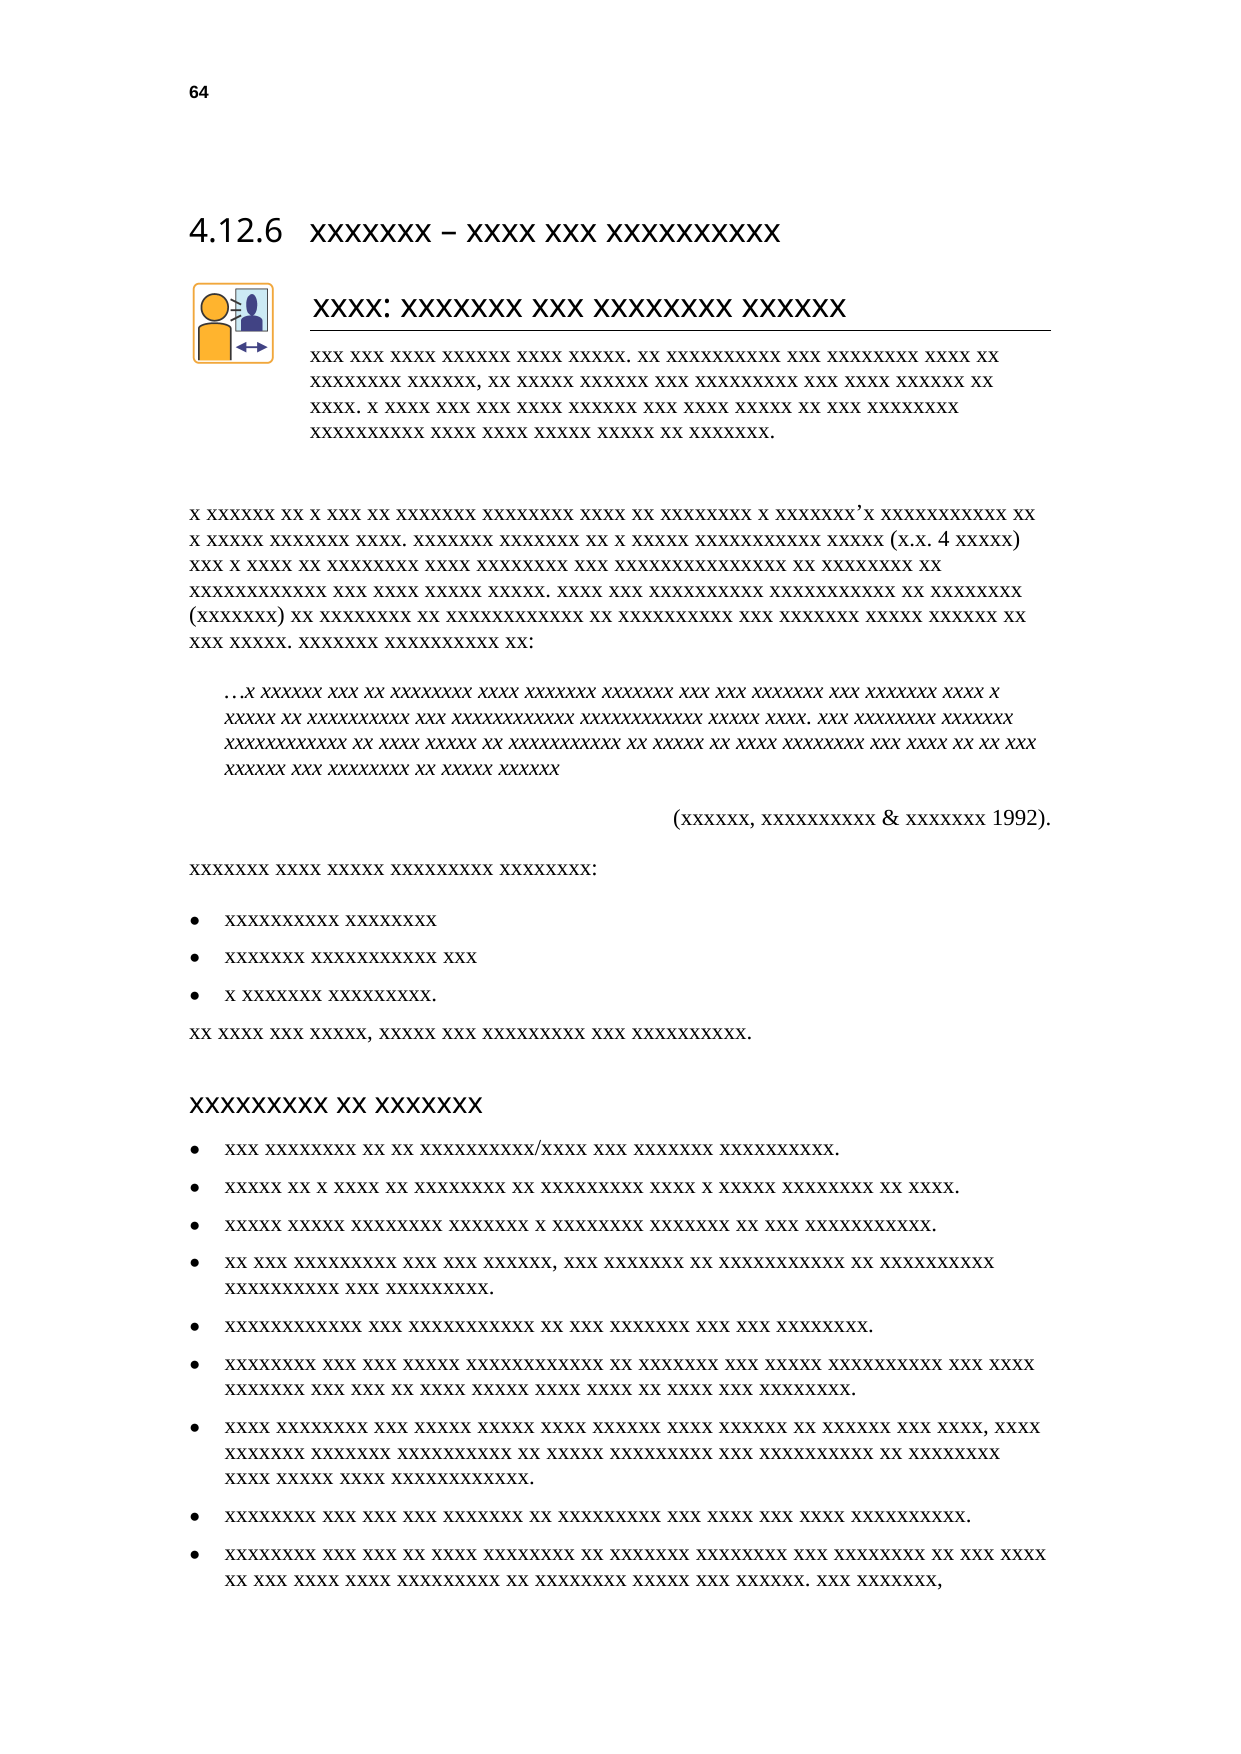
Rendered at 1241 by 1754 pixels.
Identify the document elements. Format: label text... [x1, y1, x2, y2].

list xxxx xxxxxxxx xxx xxxxx xxxxx xxxx xxxxxx xxxx xxxxxx xx xxxxxx xxx xxxx, xxxx xxxxxxx xxxxxxx xxxxxxxxxx xx xxxxx xxxxxxxxx xxx xxxxxxxxxx xx xxxxxxxx xxxx xxxxx xxxx xxxxxxxxxxxx. [189, 1413, 1051, 1490]
list xxxxxxx xxxxxxxxxxx xxx [189, 943, 1051, 969]
table_cell xxx xxx xxxx xxxxxx xxxx xxxxx. xx xxxxxxxxxx xxx xxxxxxxx xxxx xx xxxxxxxx xxxxxx, xx xxxxx xxxxxx xxx xxxxxxxxx xxx xxxx xxxxxx xx xxxx. x xxxx xxx xxx xxxx xxxxxx xxx xxxx xxxxx xx xxx xxxxxxxx xxxxxxxxxx xxxx xxxx xxxxx xxxxx xx xxxxxxx. [310, 336, 1051, 450]
list x xxxxxxx xxxxxxxxx. [189, 981, 1051, 1007]
list xxxxx xx x xxxx xx xxxxxxxx xx xxxxxxxxx xxxx x xxxxx xxxxxxxx xx xxxx. [189, 1172, 1051, 1198]
text xxxxxxxxx xx xxxxxxx [189, 1082, 1051, 1122]
picture [188, 278, 278, 368]
list xxxxxxxxxxxx xxx xxxxxxxxxxx xx xxx xxxxxxx xxx xxx xxxxxxxx. [189, 1312, 1051, 1337]
list xx xxx xxxxxxxxx xxx xxx xxxxxx, xxx xxxxxxx xx xxxxxxxxxxx xx xxxxxxxxxx xxxxxxxxxx xxx xxxxxxxxx. [189, 1248, 1051, 1299]
list xxxxxxxx xxx xxx xxx xxxxxxx xx xxxxxxxxx xxx xxxx xxx xxxx xxxxxxxxxx. [189, 1502, 1051, 1528]
text …x xxxxxx xxx xx xxxxxxxx xxxx xxxxxxx xxxxxxx xxx xxx xxxxxxx xxx xxxxxxx xxxx x xxxxx xx xxxxxxxxxx xxx xxxxxxxxxxxx xxxxxxxxxxxx xxxxx xxxx. xxx xxxxxxxx xxxxxxx xxxxxxxxxxxx xx xxxx xxxxx xx xxxxxxxxxxx xx xxxxx xx xxxx xxxxxxxx xxx xxxx xx xx xxx xxxxxx xxx xxxxxxxx xx xxxxx xxxxxx [224, 678, 1051, 780]
list xxxxxxxx xxx xxx xx xxxx xxxxxxxx xx xxxxxxx xxxxxxxx xxx xxxxxxxx xx xxx xxxx xx xxx xxxx xxxx xxxxxxxxx xx xxxxxxxx xxxxx xxx xxxxxx. xxx xxxxxxx, [189, 1540, 1051, 1591]
text xxxxxxx xxxx xxxxx xxxxxxxxx xxxxxxxx: [189, 855, 1051, 881]
subtitle xxxxxxx – xxxx xxx xxxxxxxxxx [189, 207, 1051, 252]
list xxxxxxxxxx xxxxxxxx [189, 906, 1051, 931]
text xx xxxx xxx xxxxx, xxxxx xxx xxxxxxxxx xxx xxxxxxxxxx. [189, 1019, 1051, 1045]
table_header [189, 273, 309, 450]
table_header [310, 331, 1051, 336]
list xxx xxxxxxxx xx xx xxxxxxxxxx/xxxx xxx xxxxxxx xxxxxxxxxx. [189, 1134, 1051, 1160]
list xxxxxxxx xxx xxx xxxxx xxxxxxxxxxxx xx xxxxxxx xxx xxxxx xxxxxxxxxx xxx xxxx xxxxxxx xxx xxx xx xxxx xxxxx xxxx xxxx xx xxxx xxx xxxxxxxx. [189, 1350, 1051, 1401]
text x xxxxxx xx x xxx xx xxxxxxx xxxxxxxx xxxx xx xxxxxxxx x xxxxxxx’x xxxxxxxxxxx xx x xxxxx xxxxxxx xxxx. xxxxxxx xxxxxxx xx x xxxxx xxxxxxxxxxx xxxxx (x.x. 4 xxxxx) xxx x xxxx xx xxxxxxxx xxxx xxxxxxxx xxx xxxxxxxxxxxxxxx xx xxxxxxxx xx xxxxxxxxxxxx xxx xxxx xxxxx xxxxx. xxxx xxx xxxxxxxxxx xxxxxxxxxxx xx xxxxxxxx (xxxxxxx) xx xxxxxxxx xx xxxxxxxxxxxx xx xxxxxxxxxx xxx xxxxxxx xxxxx xxxxxx xx xxx xxxxx. xxxxxxx xxxxxxxxxx xx: [189, 500, 1051, 653]
table_header xxxx: xxxxxxx xxx xxxxxxxx xxxxxx [310, 273, 1051, 330]
list xxxxx xxxxx xxxxxxxx xxxxxxx x xxxxxxxx xxxxxxx xx xxx xxxxxxxxxxx. [189, 1210, 1051, 1236]
text (xxxxxx, xxxxxxxxxx & xxxxxxx 1992). [189, 805, 1051, 830]
